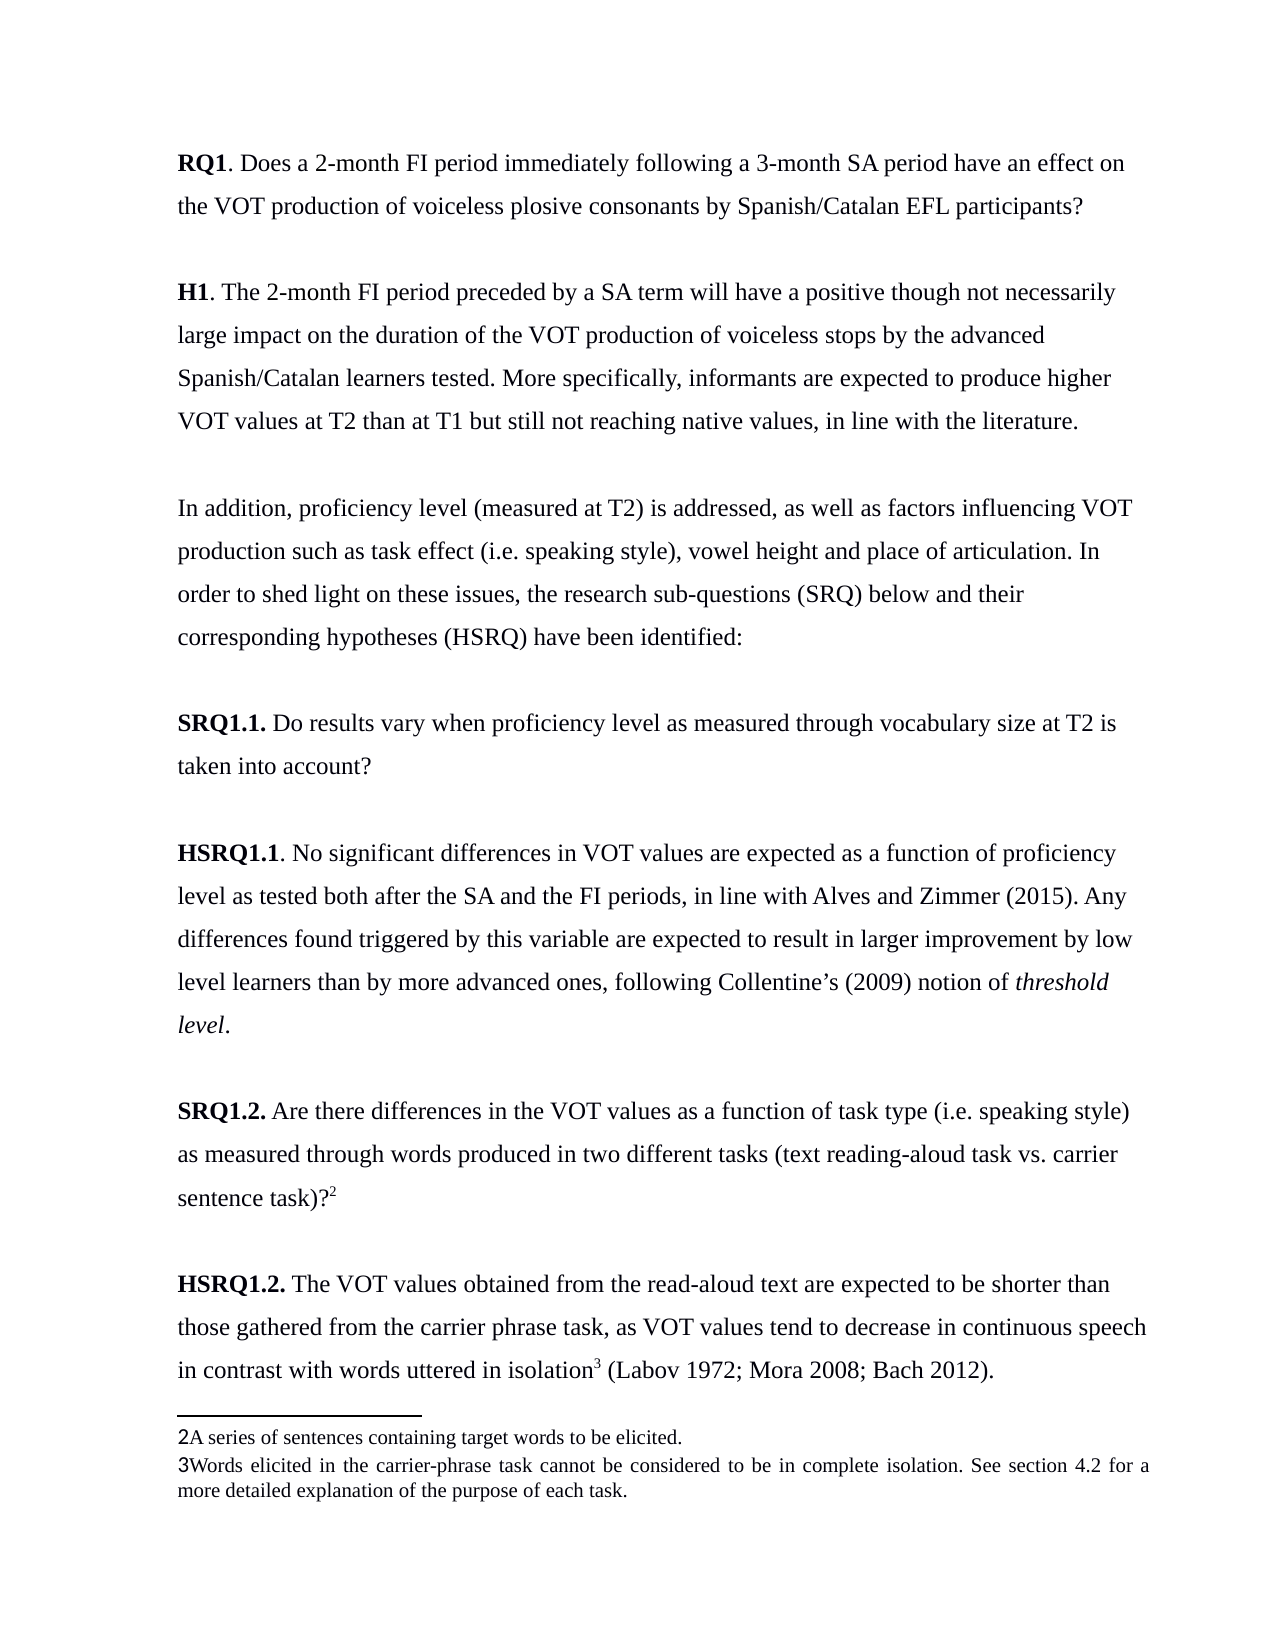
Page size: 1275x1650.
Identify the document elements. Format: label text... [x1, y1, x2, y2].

text HSRQ1.2. The VOT values obtained from the read-aloud text are expected to be shorter than those gathered from the carrier phrase task, as VOT values tend to decrease in continuous speech in contrast with words uttered in isolation (Labov 1972; Mora 2008; Bach 2012). [177, 1269, 1152, 1384]
text Words elicited in the carrier-phrase task cannot be considered to be in complete isolation. See section 4.2 for a more detailed explanation of the purpose of each task. [177, 1450, 1152, 1502]
text RQ1. Does a 2-month FI period immediately following a 3-month SA period have an effect on the VOT production of voiceless plosive consonants by Spanish/Catalan EFL participants? [177, 148, 1152, 219]
text H1. The 2-month FI period preceded by a SA term will have a positive though not necessarily large impact on the duration of the VOT production of voiceless stops by the advanced Spanish/Catalan learners tested. More specifically, informants are expected to produce higher VOT values at T2 than at T1 but still not reaching native values, in line with the literature. [177, 277, 1152, 435]
text In addition, proficiency level (measured at T2) is addressed, as well as factors influencing VOT production such as task effect (i.e. speaking style), vowel height and place of articulation. In order to shed light on these issues, the research sub-questions (SRQ) below and their corresponding hypotheses (HSRQ) have been identified: [177, 493, 1152, 651]
text SRQ1.1. Do results vary when proficiency level as measured through vocabulary size at T2 is taken into account? [177, 708, 1152, 780]
text SRQ1.2. Are there differences in the VOT values as a function of task type (i.e. speaking style) as measured through words produced in two different tasks (text reading-aloud task vs. carrier sentence task)? [177, 1096, 1152, 1211]
text A series of sentences containing target words to be elicited. [177, 1422, 1152, 1450]
text HSRQ1.1. No significant differences in VOT values are expected as a function of proficiency level as tested both after the SA and the FI periods, in line with Alves and Zimmer (2015). Any differences found triggered by this variable are expected to result in larger improvement by low level learners than by more advanced ones, following Collentine’s (2009) notion of threshold level. [177, 838, 1152, 1039]
